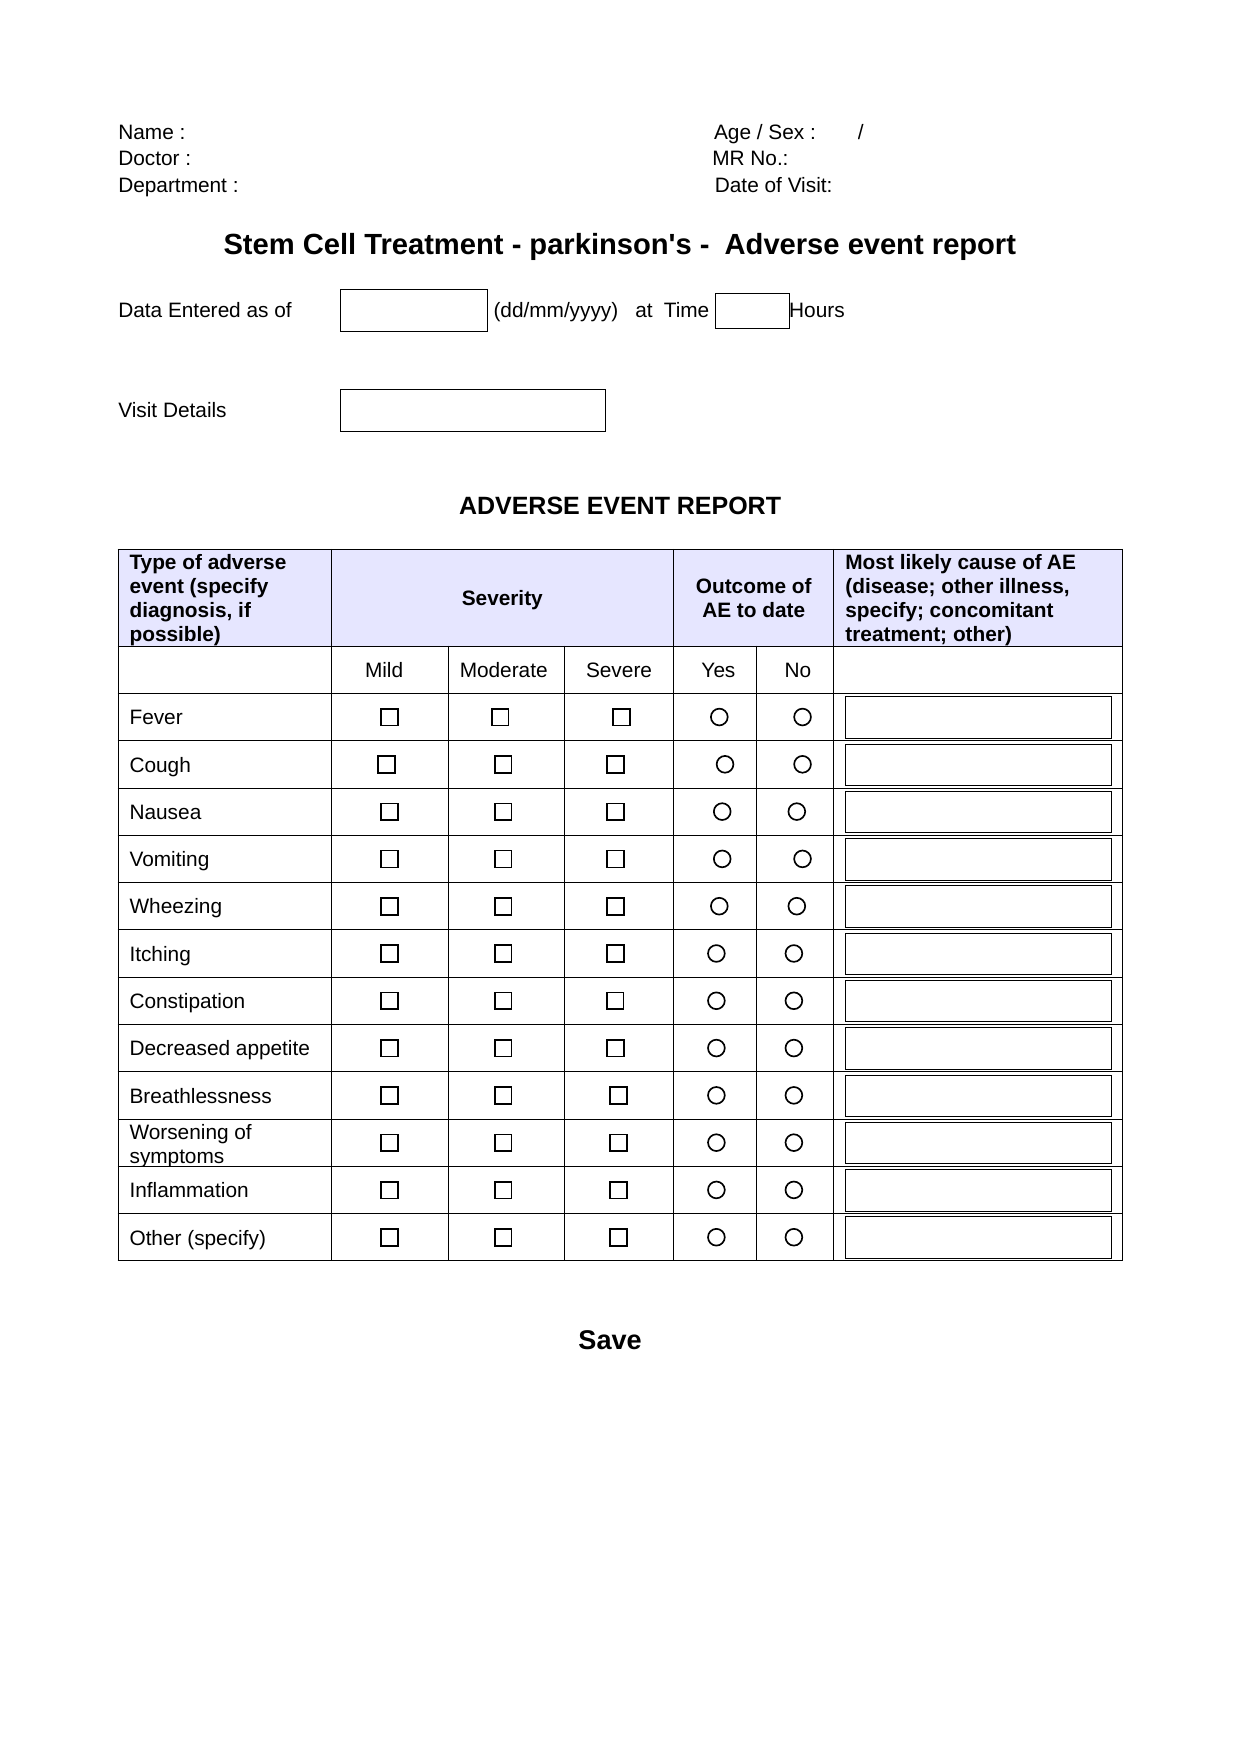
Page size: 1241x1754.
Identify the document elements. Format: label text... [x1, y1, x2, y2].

table_cell [332, 1214, 448, 1260]
table_cell No [757, 647, 833, 693]
table_cell Severe [565, 647, 673, 693]
text [904, 118, 1122, 145]
table_cell [449, 1167, 564, 1213]
table_cell Worsening of symptoms [119, 1120, 331, 1166]
table_cell [834, 930, 1122, 977]
text [1037, 171, 1122, 198]
table_cell [449, 883, 564, 929]
table_cell [449, 694, 564, 740]
table_cell [757, 883, 833, 929]
table_cell [674, 1072, 756, 1118]
table_cell [834, 647, 1122, 693]
table_cell [757, 836, 833, 882]
table_cell Mild [332, 647, 448, 693]
table_cell [757, 978, 833, 1024]
table_cell [332, 1120, 448, 1166]
table_cell [332, 930, 448, 977]
table_cell [565, 883, 673, 929]
table_cell [332, 1072, 448, 1118]
table_cell [834, 1120, 1122, 1166]
table_cell [674, 789, 756, 835]
table_header Outcome of AE to date [674, 550, 833, 646]
table_cell Nausea [119, 789, 331, 835]
table_cell [565, 1214, 673, 1260]
table_cell [565, 978, 673, 1024]
table_cell [674, 1214, 756, 1260]
table_cell [449, 1214, 564, 1260]
table_cell Wheezing [119, 883, 331, 929]
text Age / Sex : [714, 118, 822, 145]
table_cell [834, 836, 1122, 882]
table_cell [834, 741, 1122, 787]
table_cell [674, 883, 756, 929]
text / [858, 118, 864, 145]
table_cell [449, 741, 564, 787]
table_header Most likely cause of AE (disease; other illness, specify; concomitant treatment; other) [834, 550, 1122, 646]
table_cell [757, 741, 833, 787]
table_cell [674, 1167, 756, 1213]
table_cell [757, 1072, 833, 1118]
table_cell Breathlessness [119, 1072, 331, 1118]
text MR No.: [706, 145, 794, 171]
table_cell [834, 694, 1122, 740]
table_cell [757, 1167, 833, 1213]
text Data Entered as of [118, 289, 340, 331]
table_cell [674, 694, 756, 740]
table_header Type of adverse event (specify diagnosis, if possible) [119, 550, 331, 646]
table_cell [757, 930, 833, 977]
table_cell [449, 836, 564, 882]
text Visit Details [118, 389, 340, 431]
table_cell [834, 1025, 1122, 1071]
table_cell Yes [674, 647, 756, 693]
table_cell [449, 789, 564, 835]
text Stem Cell Treatment - parkinson's - Adverse event report [118, 227, 1122, 260]
table_cell [449, 1072, 564, 1118]
table_cell [757, 1214, 833, 1260]
table_cell Inflammation [119, 1167, 331, 1213]
table_cell Decreased appetite [119, 1025, 331, 1071]
table_cell Cough [119, 741, 331, 787]
table_cell [674, 978, 756, 1024]
text (dd/mm/yyyy) at Time Hours [488, 289, 1122, 331]
table_cell [565, 930, 673, 977]
table_cell [332, 741, 448, 787]
table_cell [332, 883, 448, 929]
table_cell Vomiting [119, 836, 331, 882]
table_cell [834, 1167, 1122, 1213]
text Date of Visit: [692, 171, 838, 198]
table_cell [565, 1072, 673, 1118]
table_cell [834, 789, 1122, 835]
table_cell Constipation [119, 978, 331, 1024]
table_cell [834, 1072, 1122, 1118]
table_cell [449, 1025, 564, 1071]
table_cell [674, 741, 756, 787]
table_cell [565, 836, 673, 882]
table_cell [565, 1167, 673, 1213]
table_cell [834, 883, 1122, 929]
table_cell [565, 741, 673, 787]
table_cell [119, 647, 331, 693]
table_cell [449, 978, 564, 1024]
text [1016, 145, 1122, 171]
table_cell [449, 1120, 564, 1166]
table_cell [674, 930, 756, 977]
text [606, 389, 1122, 431]
table_cell [674, 1025, 756, 1071]
table_header Severity [332, 550, 673, 646]
text Department : [118, 171, 239, 198]
table_cell [565, 1025, 673, 1071]
table_cell [332, 1025, 448, 1071]
table_cell [834, 1214, 1122, 1260]
table_cell [449, 930, 564, 977]
text Doctor : [118, 145, 191, 171]
table_cell [332, 789, 448, 835]
table_cell Itching [119, 930, 331, 977]
table_cell Other (specify) [119, 1214, 331, 1260]
table_cell [565, 1120, 673, 1166]
table_cell [332, 1167, 448, 1213]
table_cell [332, 836, 448, 882]
table_cell [565, 789, 673, 835]
table_cell Fever [119, 694, 331, 740]
table_cell [332, 694, 448, 740]
table_cell [834, 978, 1122, 1024]
text ADVERSE EVENT REPORT [118, 491, 1122, 520]
table_cell [757, 1120, 833, 1166]
table_cell Moderate [449, 647, 564, 693]
table_cell [332, 978, 448, 1024]
text Name : [118, 118, 185, 145]
table_cell [565, 694, 673, 740]
table_cell [674, 1120, 756, 1166]
table_cell [674, 836, 756, 882]
table_cell [757, 789, 833, 835]
table_cell [757, 694, 833, 740]
table_cell [757, 1025, 833, 1071]
